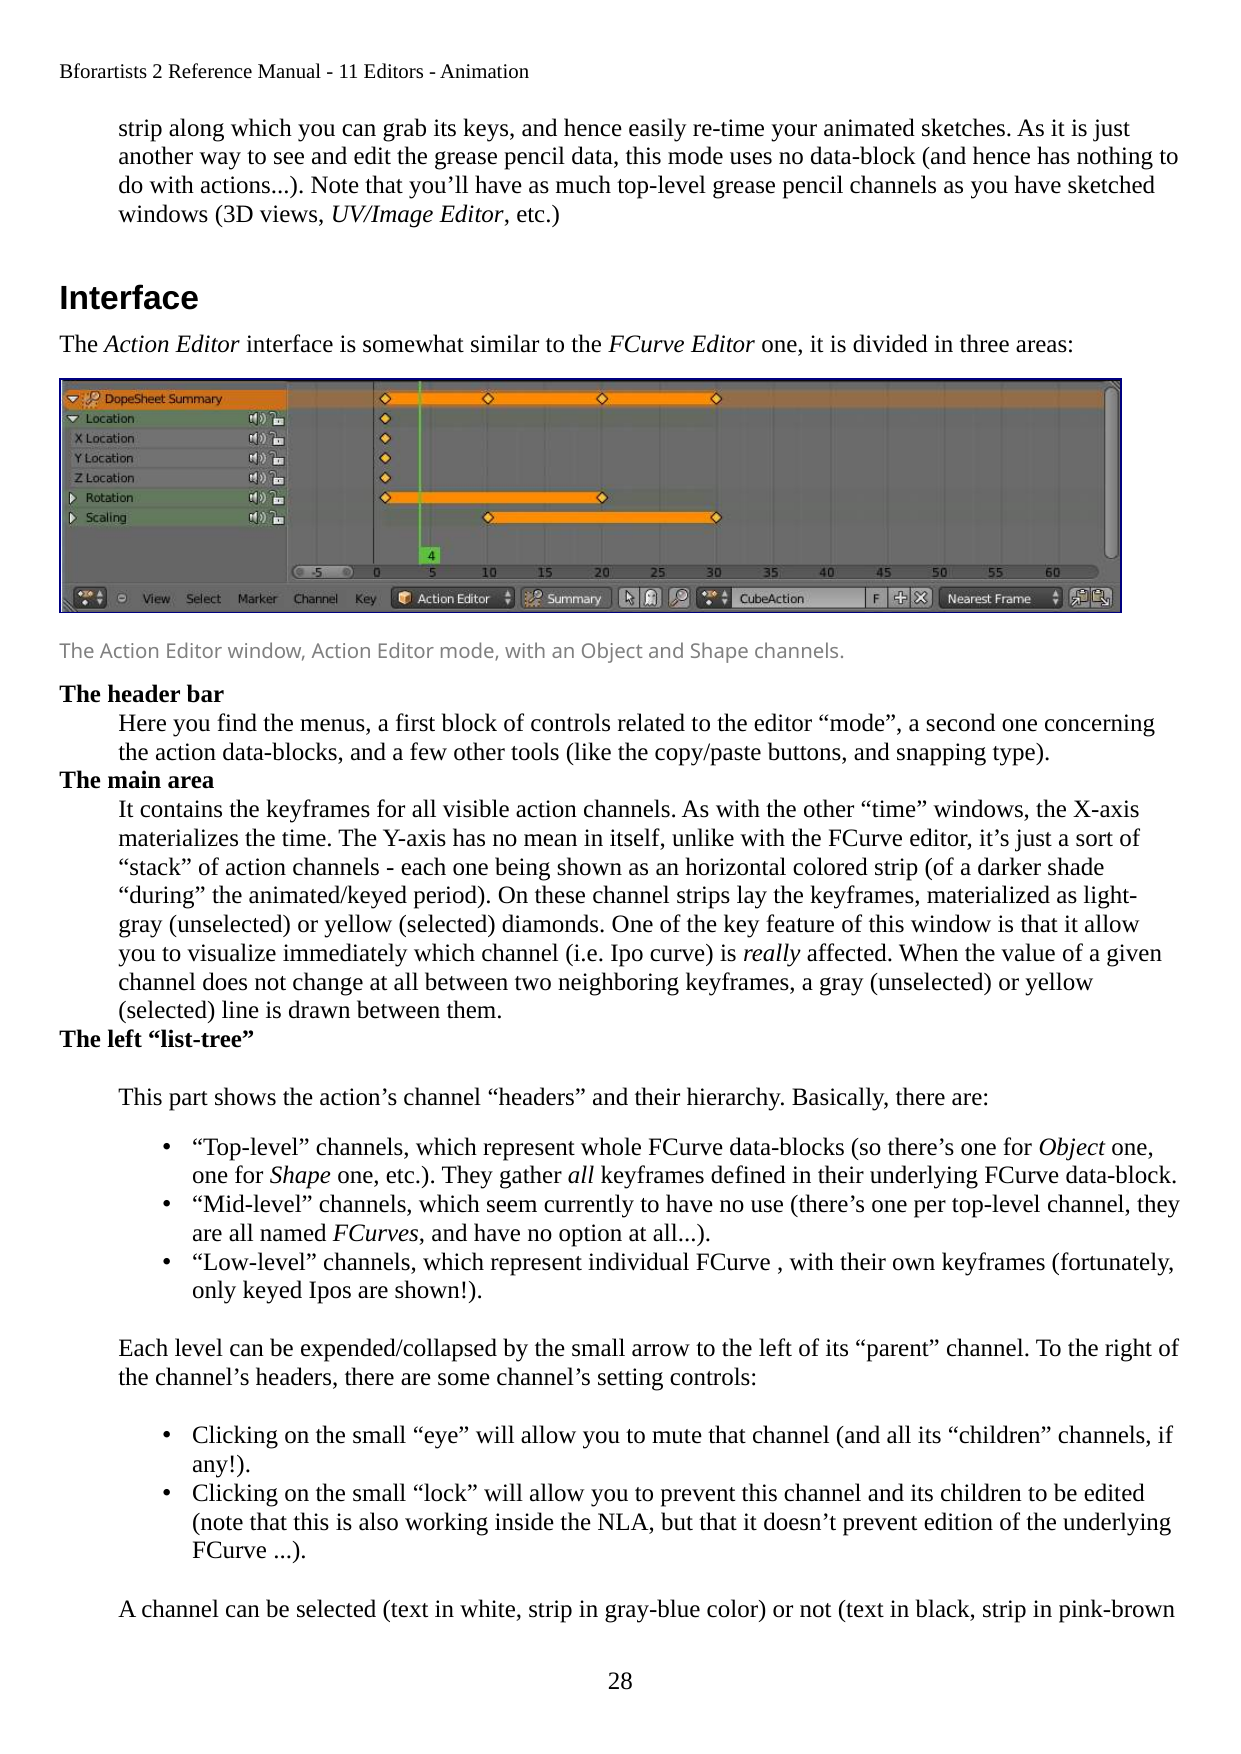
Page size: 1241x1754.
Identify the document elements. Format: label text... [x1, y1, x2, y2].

subtitle The left “list-tree” [59, 1024, 1181, 1053]
text The Action Editor interface is somewhat similar to the FCurve Editor one, it is divided in three areas: [59, 329, 1181, 358]
subtitle The header bar [59, 679, 1181, 708]
list It contains the keyframes for all visible action channels. As with the other “time” windows, the X-axis materializes the time. The Y-axis has no mean in itself, unlike with the FCurve editor, it’s just a sort of “stack” of action channels - each one being shown as an horizontal colored strip (of a darker shade “during” the animated/keyed period). On these channel strips lay the keyframes, materialized as light-gray (unselected) or yellow (selected) diamonds. One of the key feature of this window is that it allow you to visualize immediately which channel (i.e. Ipo curve) is really affected. When the value of a given channel does not change at all between two neighboring keyframes, a gray (unselected) or yellow (selected) line is drawn between them. [118, 794, 1181, 1024]
picture [61, 380, 1120, 612]
list “Mid-level” channels, which seem currently to have no use (there’s one per top-level channel, they are all named FCurves, and have no option at all...). [162, 1189, 1181, 1247]
list strip along which you can grab its keys, and hence easily re-time your animated sketches. As it is just another way to see and edit the grease pencil data, this mode uses no data-block (and hence has nothing to do with actions...). Note that you’ll have as much top-level grease pencil channels as you have sketched windows (3D views, UV/Image Editor, etc.) [118, 113, 1181, 228]
list “Top-level” channels, which represent whole FCurve data-blocks (so there’s one for Object one, one for Shape one, etc.). They gather all keyframes defined in their underlying FCurve data-block. [162, 1132, 1181, 1189]
list Each level can be expended/collapsed by the small arrow to the left of its “parent” channel. To the right of the channel’s headers, there are some channel’s setting controls: [118, 1333, 1181, 1391]
list Here you find the menus, a first block of controls related to the editor “mode”, a second one concerning the action data-blocks, and a few other tools (like the copy/paste buttons, and snapping type). [118, 708, 1181, 766]
text The Action Editor window, Action Editor mode, with an Object and Shape channels. [59, 633, 1181, 665]
text A channel can be selected (text in white, strip in gray-blue color) or not (text in black, strip in pink-brown [118, 1594, 1181, 1622]
subtitle The main area [59, 766, 1181, 794]
list Clicking on the small “lock” will allow you to prevent this channel and its children to be edited (note that this is also working inside the NLA, but that it doesn’t prevent edition of the underlying FCurve ...). [162, 1478, 1181, 1564]
subtitle Interface [59, 278, 1181, 317]
list “Low-level” channels, which represent individual FCurve , with their own keyframes (fortunately, only keyed Ipos are shown!). [162, 1247, 1181, 1304]
list Clicking on the small “eye” will allow you to mute that channel (and all its “children” channels, if any!). [162, 1421, 1181, 1478]
text This part shows the action’s channel “headers” and their hierarchy. Basically, there are: [118, 1082, 1181, 1111]
